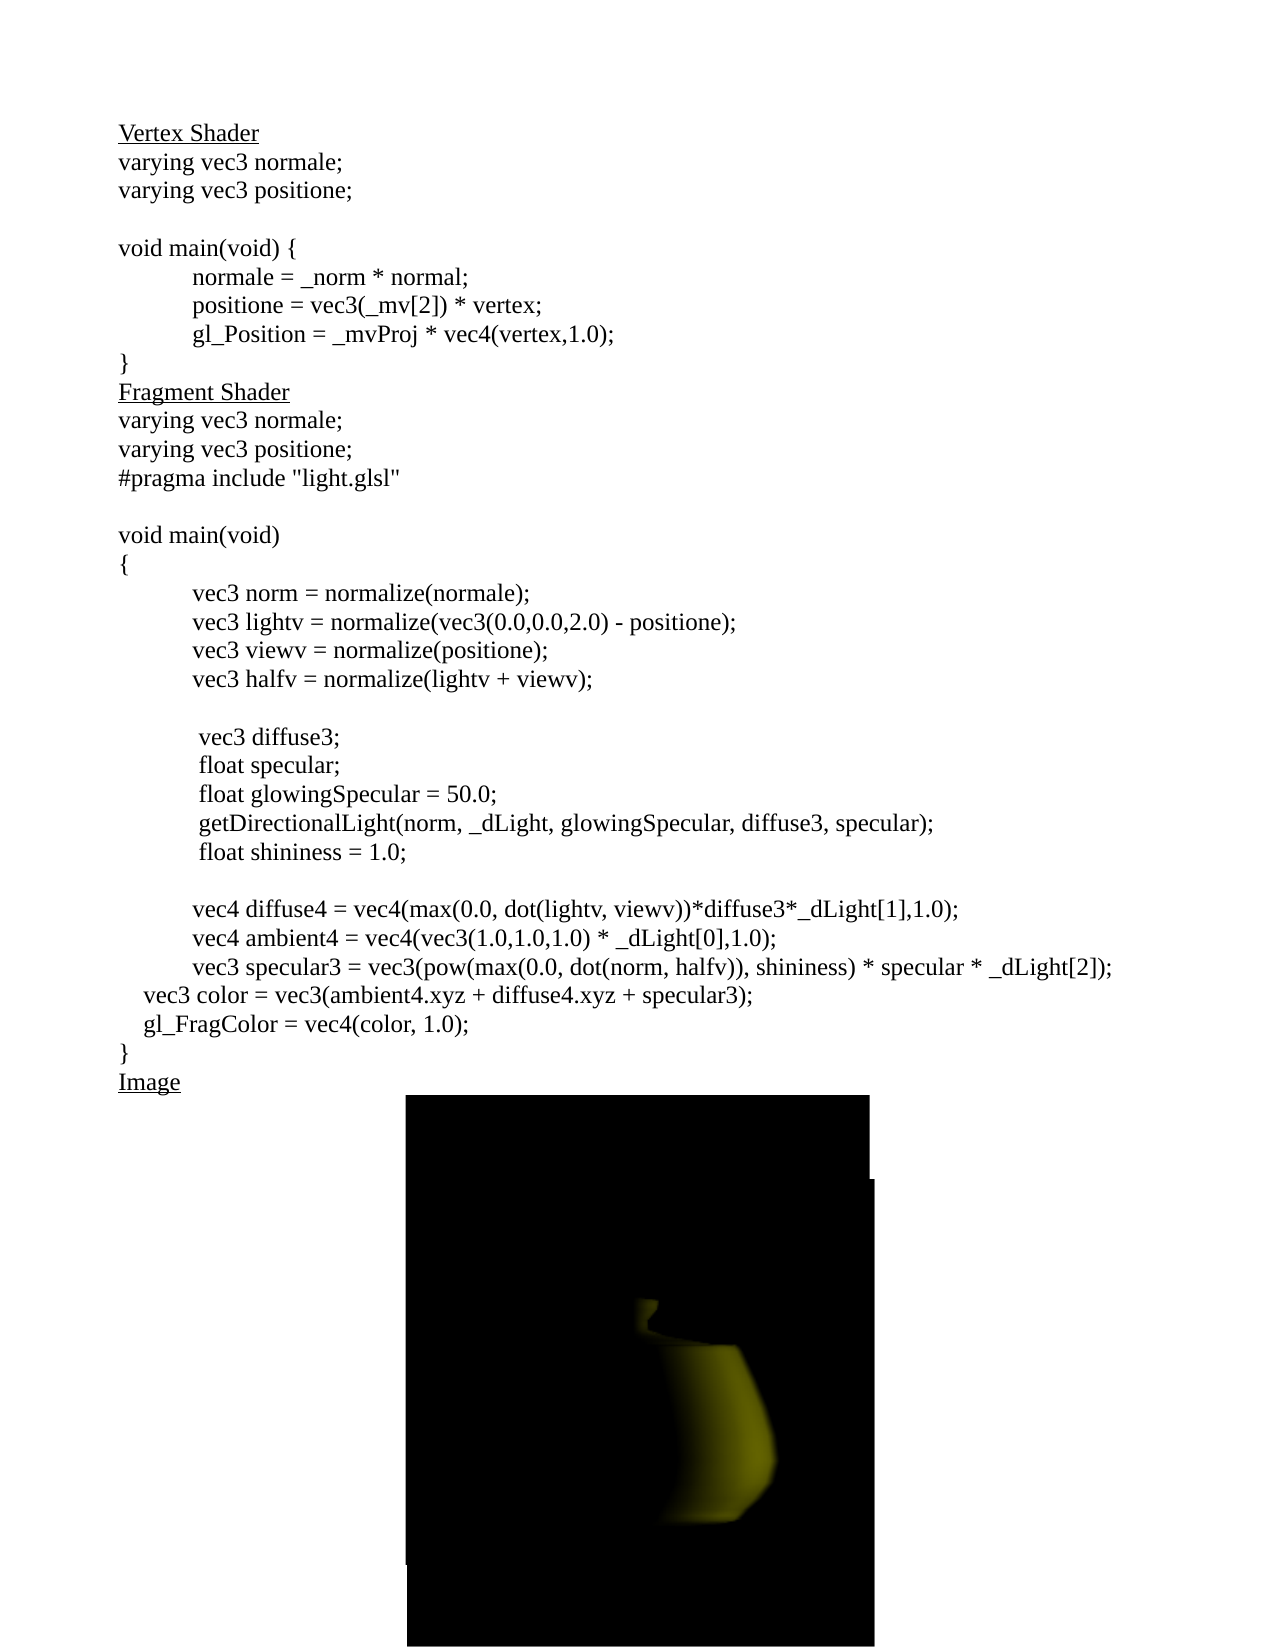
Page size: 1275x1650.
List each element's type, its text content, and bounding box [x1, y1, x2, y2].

text vec3 viewv = normalize(positione); [118, 636, 1157, 664]
text Image [118, 1067, 1157, 1096]
text void main(void) [118, 521, 1157, 549]
text vec3 lightv = normalize(vec3(0.0,0.0,2.0) - positione); [118, 607, 1157, 636]
text Vertex Shader [118, 118, 1157, 147]
text #pragma include "light.glsl" [118, 463, 1157, 492]
text vec3 norm = normalize(normale); [118, 578, 1157, 607]
text vec3 diffuse3; [118, 722, 1157, 751]
text vec4 diffuse4 = vec4(max(0.0, dot(lightv, viewv))*diffuse3*_dLight[1],1.0); [118, 894, 1157, 923]
text gl_Position = _mvProj * vec4(vertex,1.0); [118, 319, 1157, 348]
text vec3 halfv = normalize(lightv + viewv); [118, 664, 1157, 693]
text } [118, 348, 1157, 377]
text vec3 color = vec3(ambient4.xyz + diffuse4.xyz + specular3); [118, 981, 1157, 1009]
text varying vec3 positione; [118, 176, 1157, 204]
text vec3 specular3 = vec3(pow(max(0.0, dot(norm, halfv)), shininess) * specular * _dLight[2]); [118, 952, 1157, 981]
text normale = _norm * normal; [118, 262, 1157, 291]
text vec4 ambient4 = vec4(vec3(1.0,1.0,1.0) * _dLight[0],1.0); [118, 923, 1157, 952]
text positione = vec3(_mv[2]) * vertex; [118, 291, 1157, 319]
text varying vec3 normale; [118, 406, 1157, 434]
text getDirectionalLight(norm, _dLight, glowingSpecular, diffuse3, specular); [118, 808, 1157, 837]
text varying vec3 normale; [118, 147, 1157, 176]
text float glowingSpecular = 50.0; [118, 779, 1157, 808]
text void main(void) { [118, 233, 1157, 262]
picture [405, 1095, 878, 1650]
text varying vec3 positione; [118, 434, 1157, 463]
text float shininess = 1.0; [118, 837, 1157, 866]
text gl_FragColor = vec4(color, 1.0); [118, 1009, 1157, 1038]
text float specular; [118, 751, 1157, 779]
text { [118, 549, 1157, 578]
text } [118, 1038, 1157, 1067]
text Fragment Shader [118, 377, 1157, 406]
